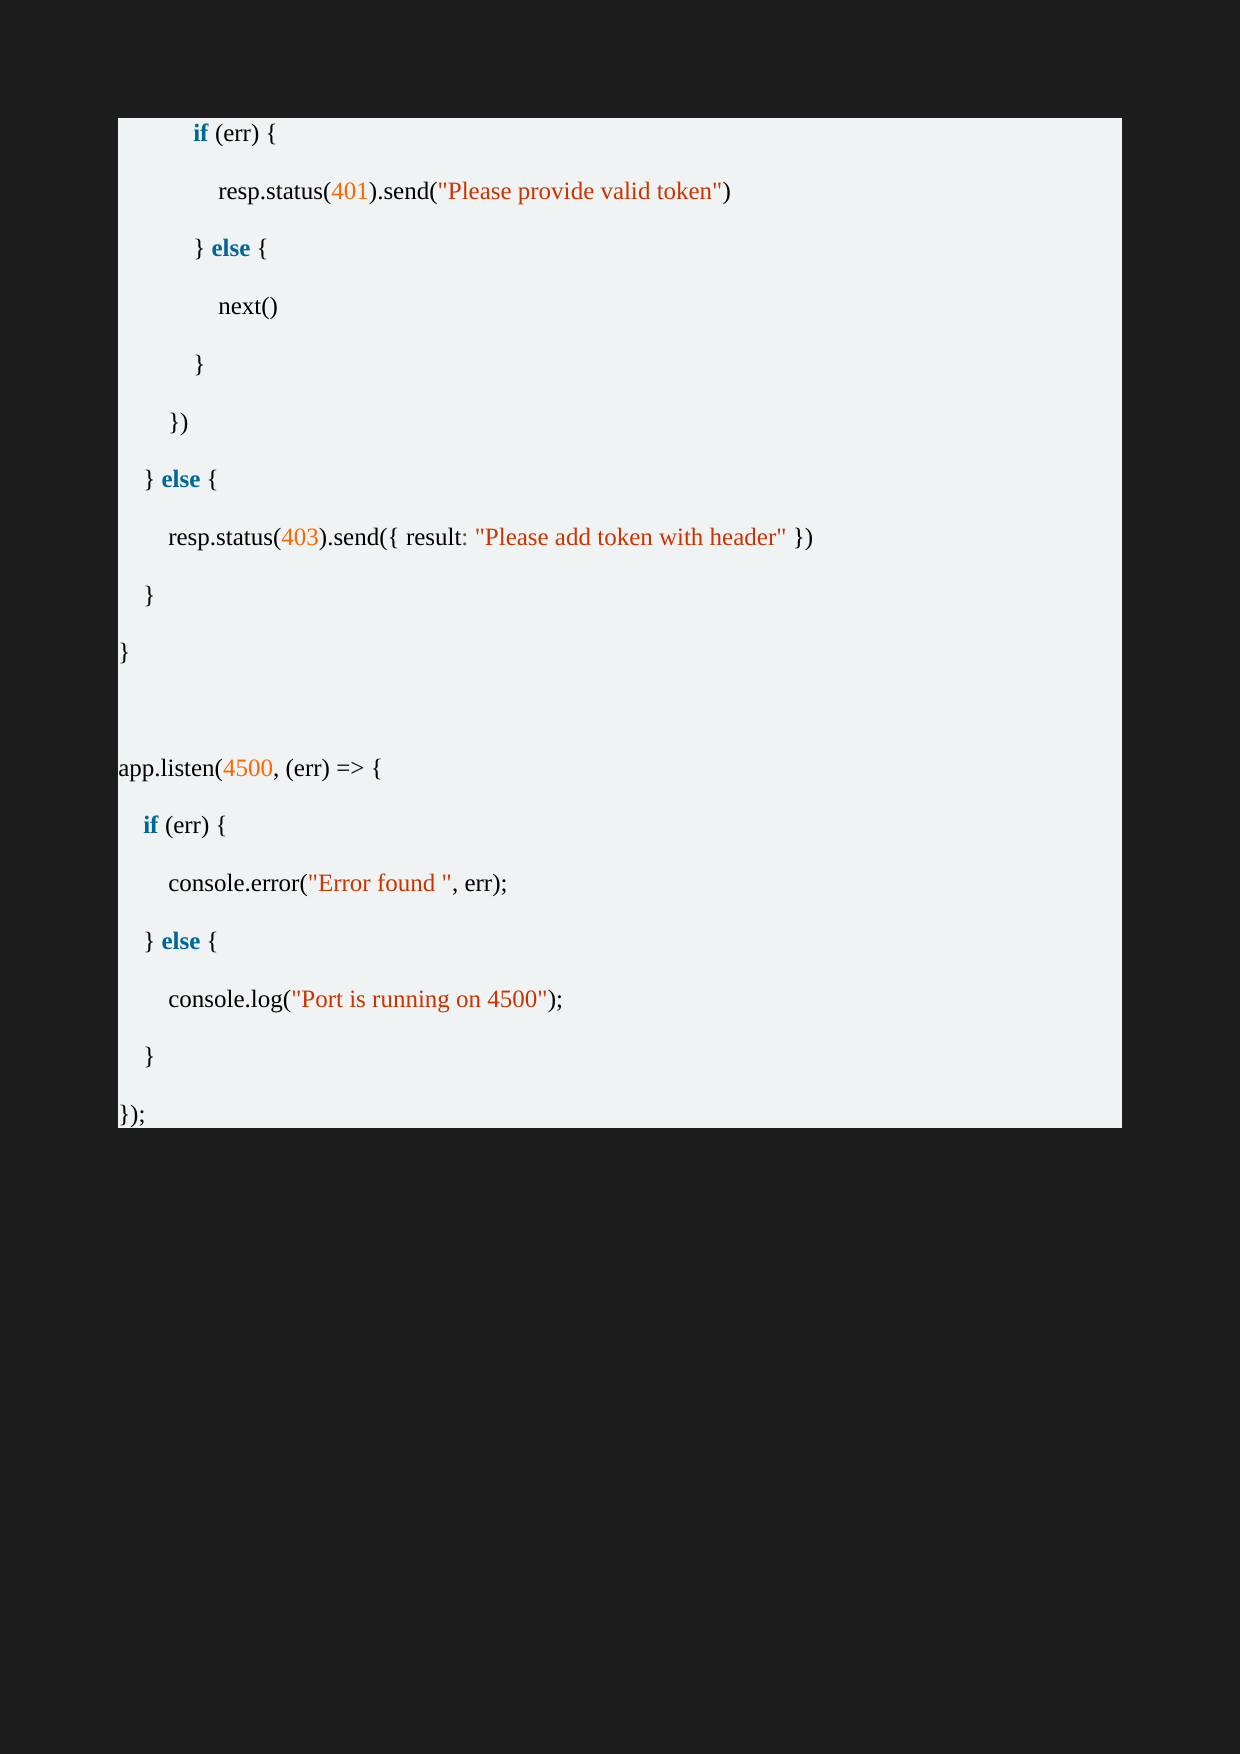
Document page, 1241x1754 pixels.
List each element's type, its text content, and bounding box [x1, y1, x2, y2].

text } else { [118, 464, 1122, 493]
text } else { [118, 926, 1122, 955]
text } [118, 637, 1122, 666]
text next() [118, 291, 1122, 320]
text } [118, 580, 1122, 608]
text } else { [118, 233, 1122, 262]
text }) [118, 407, 1122, 435]
text app.listen(4500, (err) => { [118, 753, 1122, 782]
text console.log("Port is running on 4500"); [118, 984, 1122, 1012]
text }); [118, 1099, 1122, 1128]
text if (err) { [118, 118, 1122, 147]
text if (err) { [118, 811, 1122, 839]
text } [118, 349, 1122, 378]
text resp.status(401).send("Please provide valid token") [118, 176, 1122, 204]
text } [118, 1041, 1122, 1070]
text resp.status(403).send({ result: "Please add token with header" }) [118, 522, 1122, 551]
text console.error("Error found ", err); [118, 868, 1122, 897]
